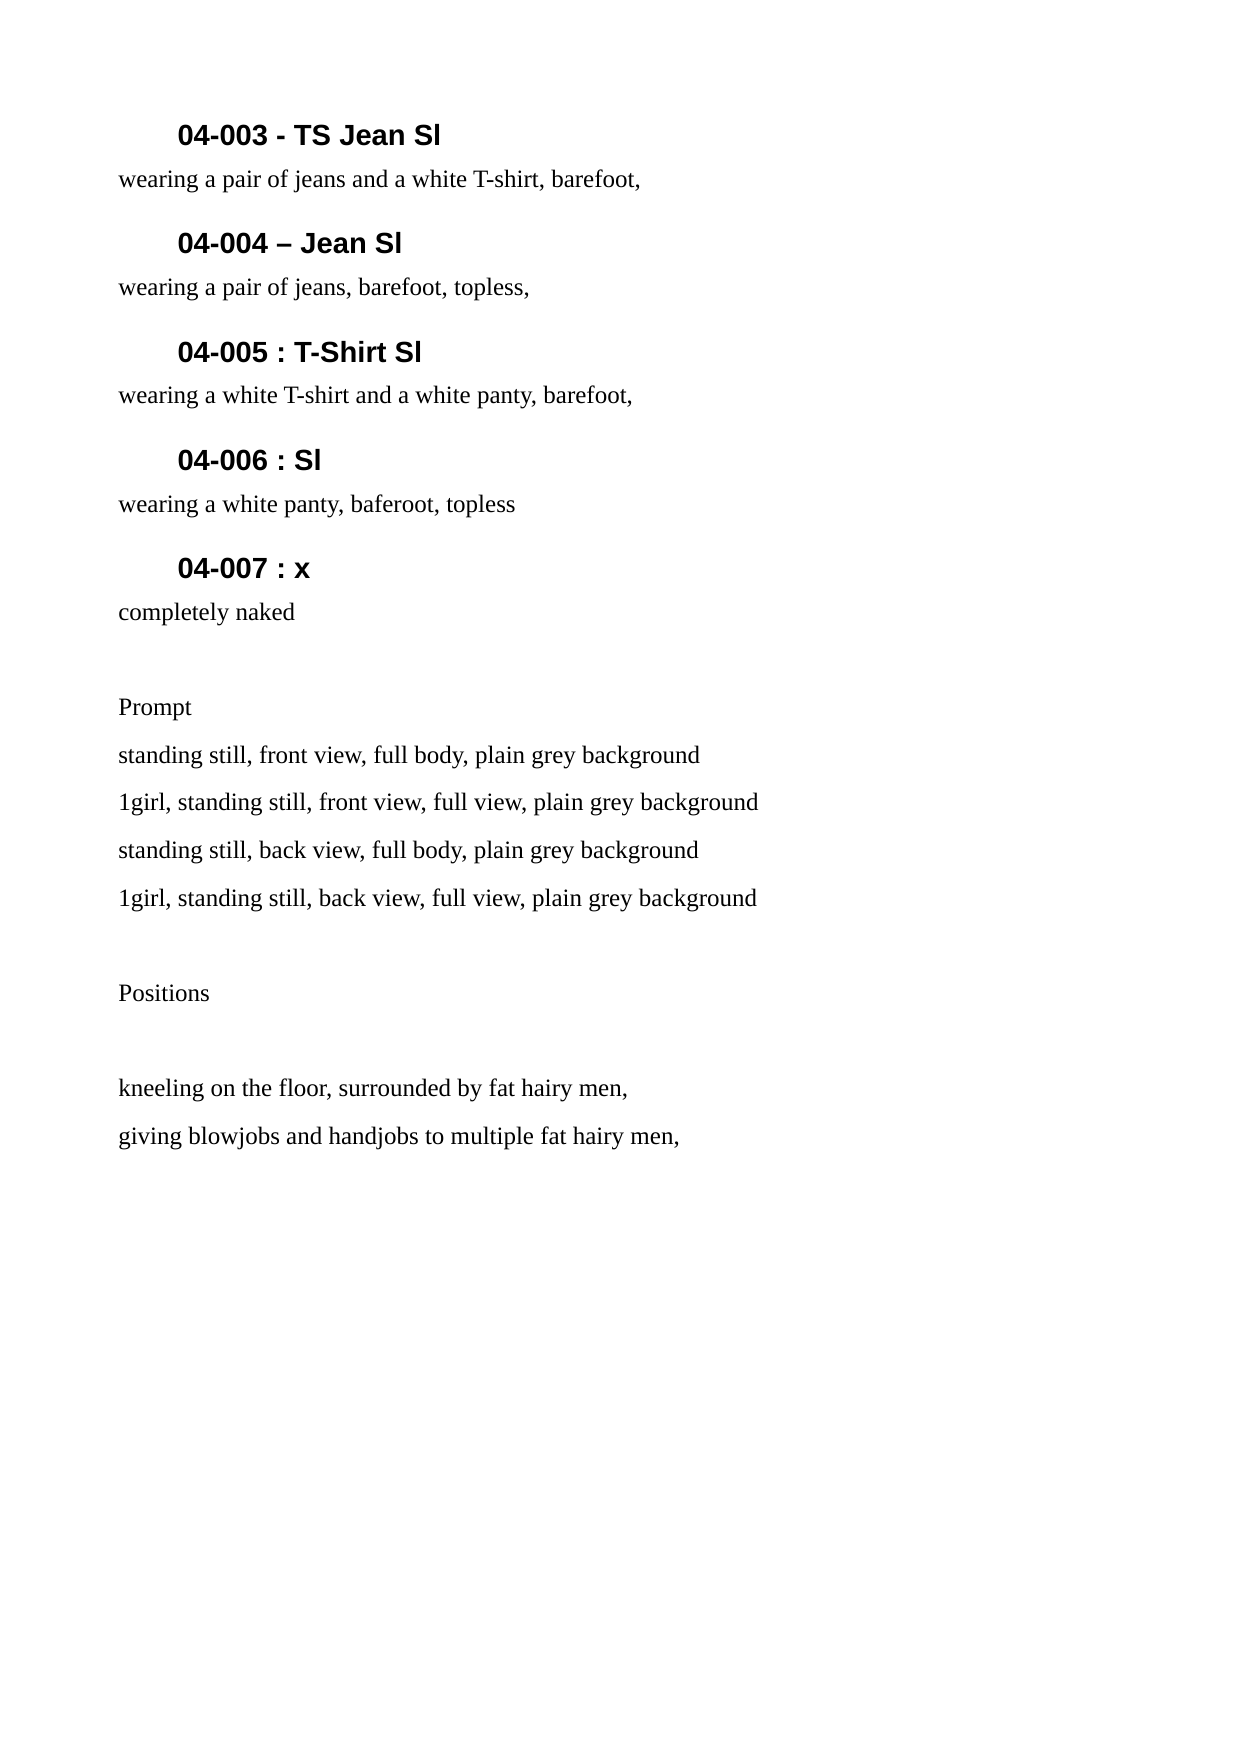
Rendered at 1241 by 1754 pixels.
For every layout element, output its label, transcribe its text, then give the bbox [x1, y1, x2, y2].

text giving blowjobs and handjobs to multiple fat hairy men, [118, 1121, 1122, 1149]
text wearing a white T-shirt and a white panty, barefoot, [118, 381, 1122, 409]
subtitle 04-007 : x [177, 551, 1122, 584]
text Positions [118, 978, 1122, 1007]
text standing still, back view, full body, plain grey background [118, 835, 1122, 864]
subtitle 04-005 : T-Shirt Sl [177, 334, 1122, 368]
text standing still, front view, full body, plain grey background [118, 740, 1122, 769]
subtitle 04-003 - TS Jean Sl [177, 118, 1122, 152]
text 1girl, standing still, front view, full view, plain grey background [118, 787, 1122, 816]
text wearing a white panty, baferoot, topless [118, 489, 1122, 518]
text 1girl, standing still, back view, full view, plain grey background [118, 883, 1122, 911]
text wearing a pair of jeans, barefoot, topless, [118, 272, 1122, 301]
subtitle 04-006 : Sl [177, 443, 1122, 476]
text kneeling on the floor, surrounded by fat hairy men, [118, 1073, 1122, 1102]
subtitle 04-004 – Jean Sl [177, 226, 1122, 260]
text completely naked [118, 597, 1122, 626]
text wearing a pair of jeans and a white T-shirt, barefoot, [118, 164, 1122, 193]
text Prompt [118, 692, 1122, 721]
